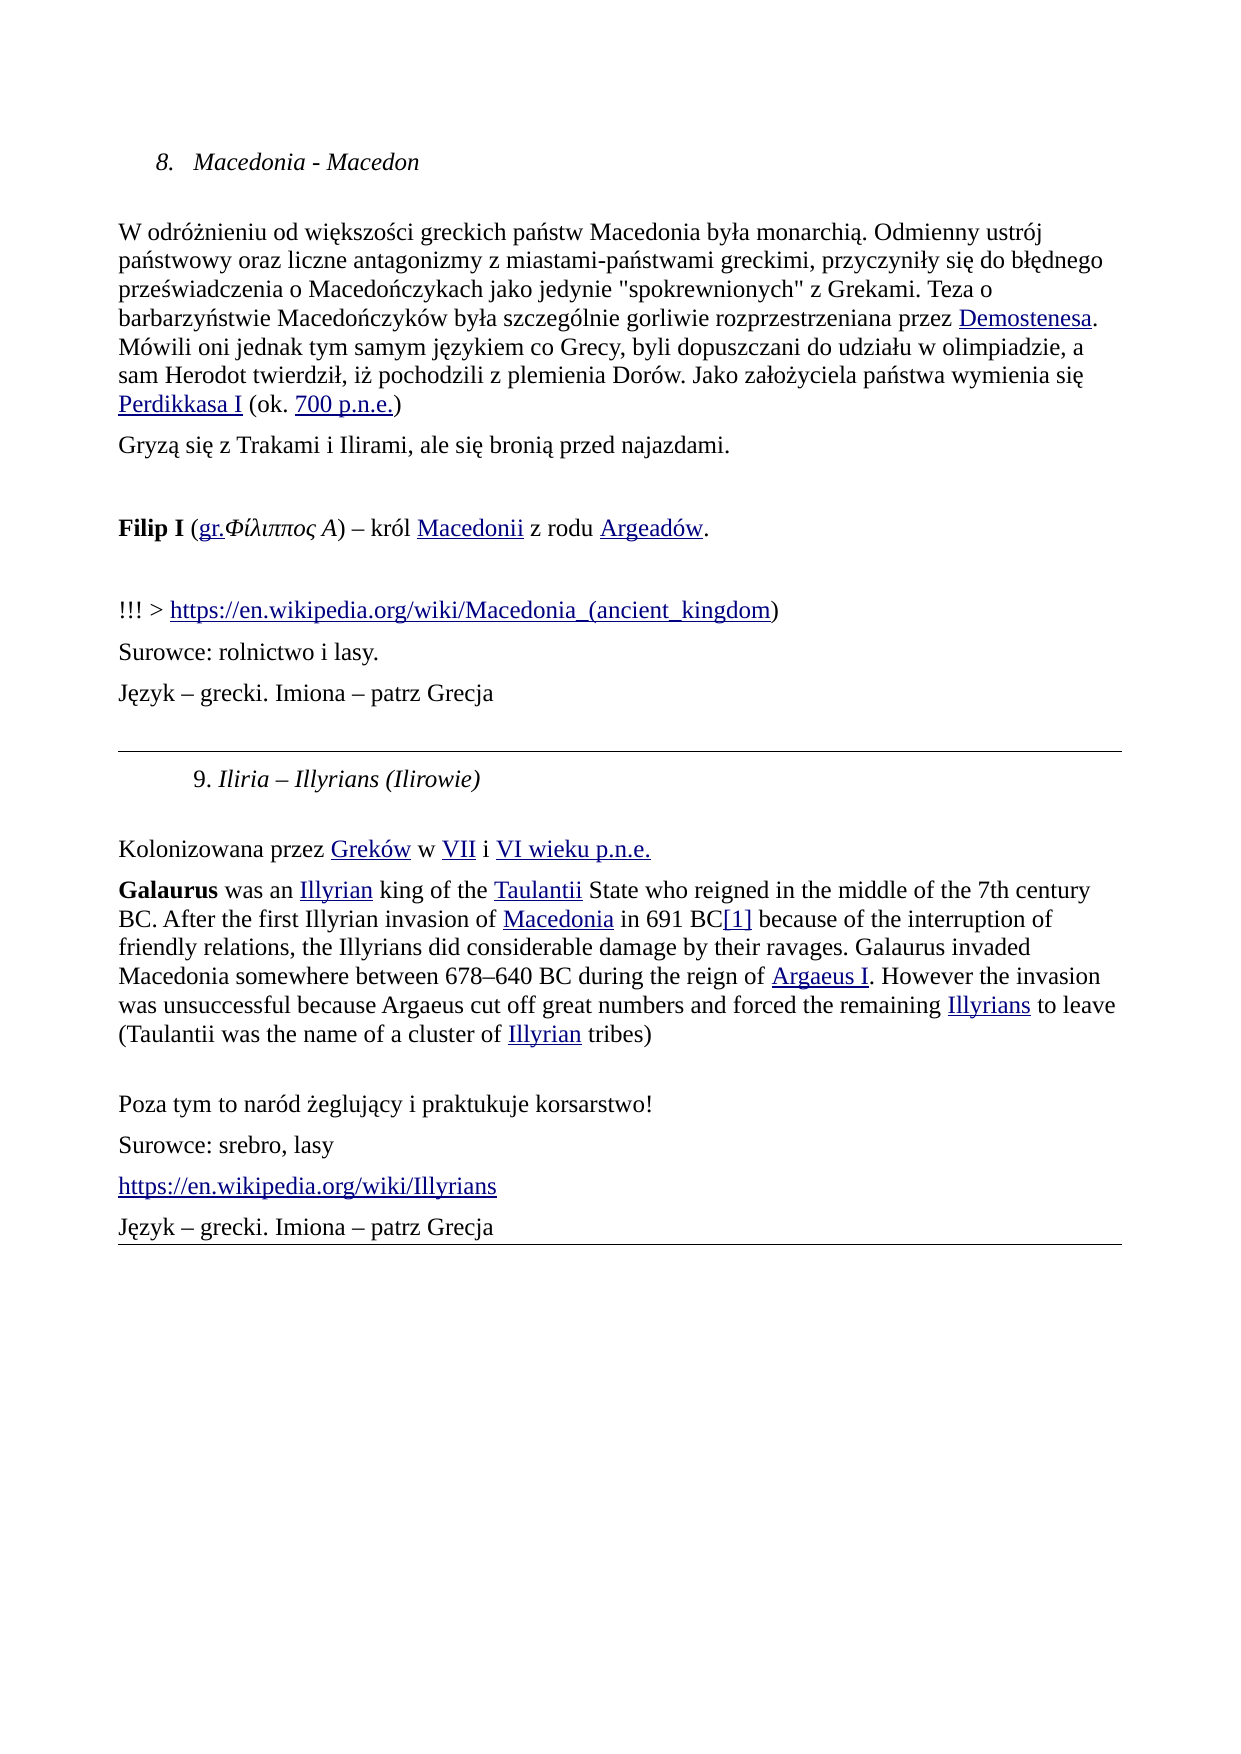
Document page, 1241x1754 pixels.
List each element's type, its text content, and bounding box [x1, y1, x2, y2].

text Gryzą się z Trakami i Ilirami, ale się bronią przed najazdami. [118, 431, 1122, 459]
list 9. Iliria – Illyrians (Ilirowie) [156, 764, 1122, 792]
text Surowce: rolnictwo i lasy. [118, 637, 1122, 666]
text W odróżnieniu od większości greckich państw Macedonia była monarchią. Odmienny ustrój państwowy oraz liczne antagonizmy z miastami-państwami greckimi, przyczyniły się do błędnego przeświadczenia o Macedończykach jako jedynie "spokrewnionych" z Grekami. Teza o barbarzyństwie Macedończyków była szczególnie gorliwie rozprzestrzeniana przez Demostenesa. Mówili oni jednak tym samym językiem co Grecy, byli dopuszczani do udziału w olimpiadzie, a sam Herodot twierdził, iż pochodzili z plemienia Dorów. Jako założyciela państwa wymienia się Perdikkasa I (ok. 700 p.n.e.) [118, 217, 1122, 418]
list Macedonia - Macedon [156, 147, 1122, 176]
text Filip I (gr.Φίλιππος Α) – król Macedonii z rodu Argeadów. [118, 513, 1122, 542]
text Kolonizowana przez Greków w VII i VI wieku p.n.e. [118, 834, 1122, 862]
text Surowce: srebro, lasy [118, 1130, 1122, 1159]
text Język – grecki. Imiona – patrz Grecja [118, 678, 1122, 707]
text Język – grecki. Imiona – patrz Grecja [118, 1212, 1122, 1244]
text Poza tym to naród żeglujący i praktukuje korsarstwo! [118, 1089, 1122, 1117]
text https://en.wikipedia.org/wiki/Illyrians [118, 1171, 1122, 1200]
text Galaurus was an Illyrian king of the Taulantii State who reigned in the middle of the 7th century BC. After the first Illyrian invasion of Macedonia in 691 BC[1] because of the interruption of friendly relations, the Illyrians did considerable damage by their ravages. Galaurus invaded Macedonia somewhere between 678–640 BC during the reign of Argaeus I. However the invasion was unsuccessful because Argaeus cut off great numbers and forced the remaining Illyrians to leave [118, 875, 1122, 1019]
text !!! > https://en.wikipedia.org/wiki/Macedonia_(ancient_kingdom) [118, 596, 1122, 624]
text (Taulantii was the name of a cluster of Illyrian tribes) [118, 1019, 1122, 1047]
